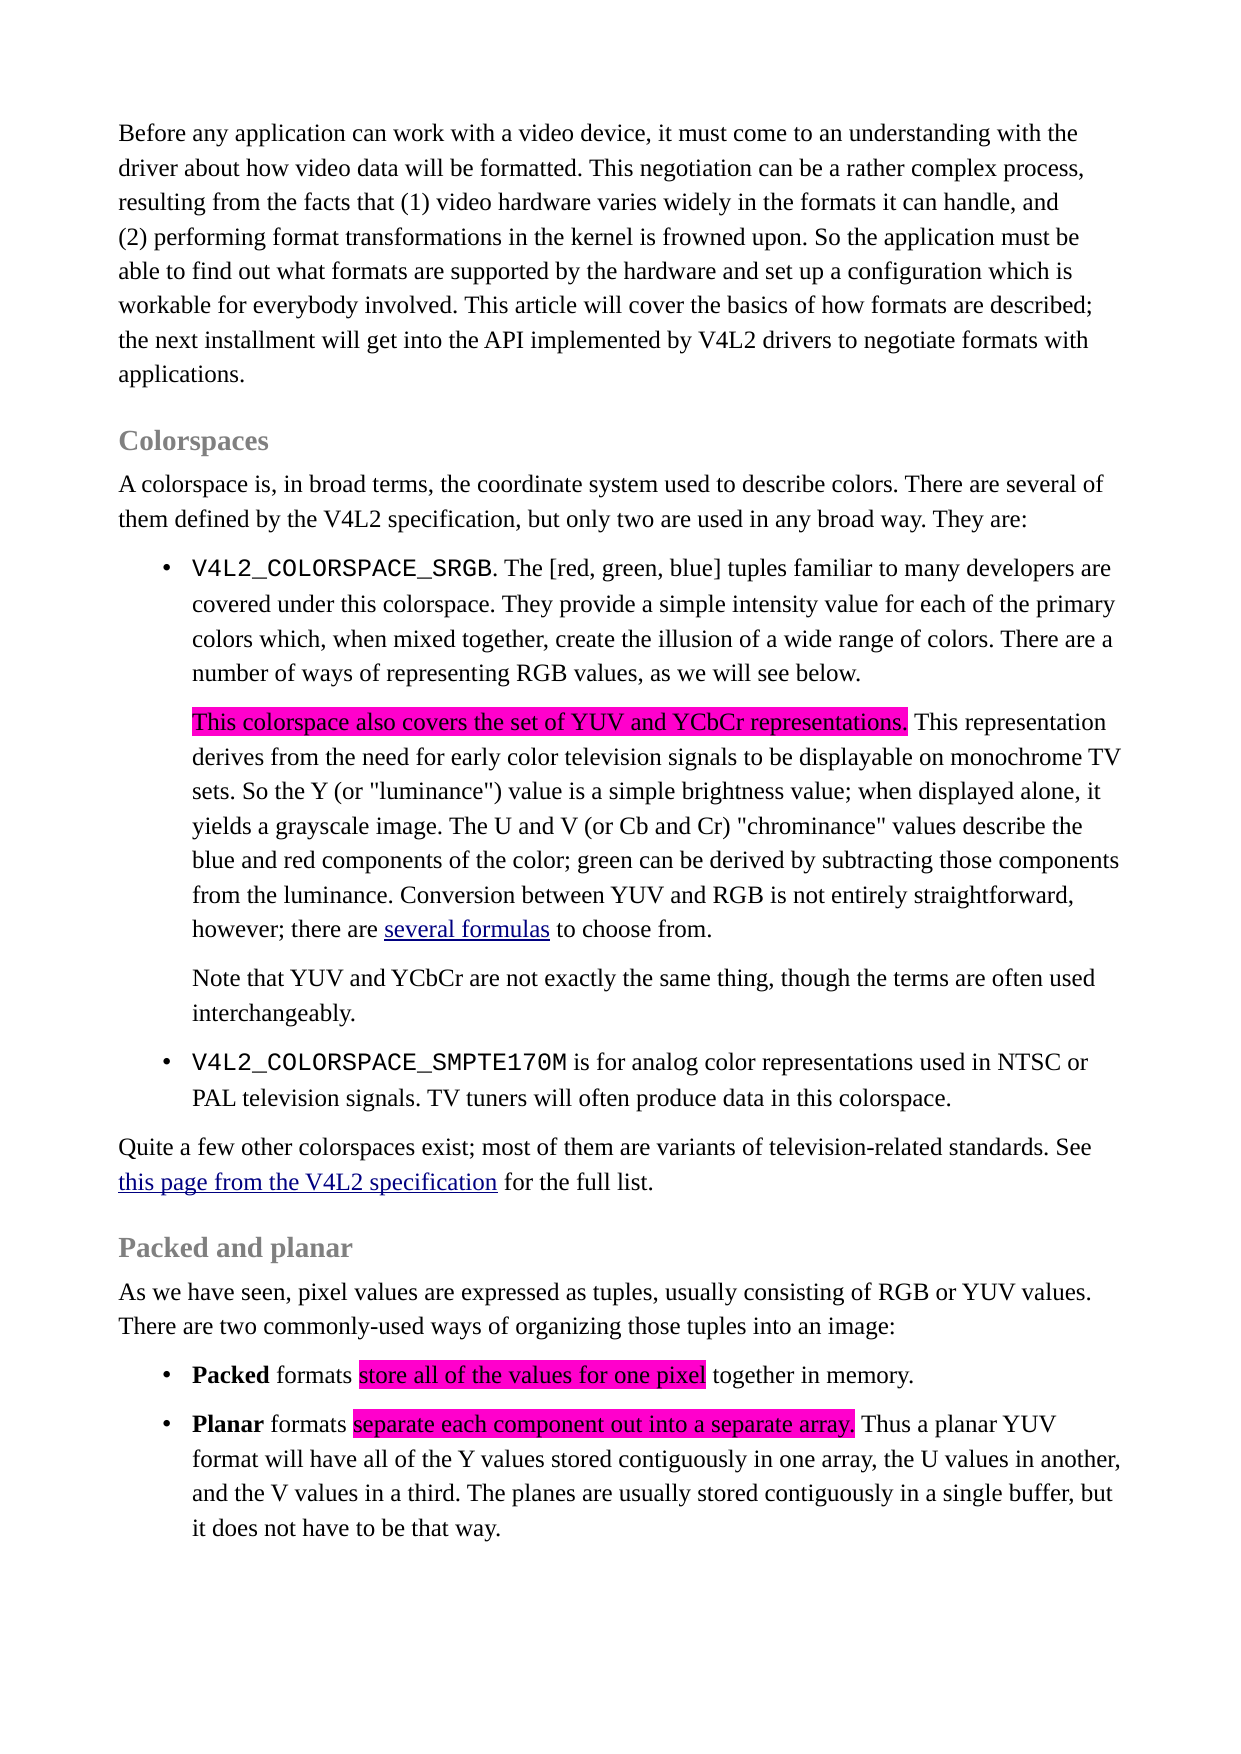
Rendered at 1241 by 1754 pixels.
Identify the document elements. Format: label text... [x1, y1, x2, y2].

list Planar formats separate each component out into a separate array. Thus a planar YUV format will have all of the Y values stored contiguously in one array, the U values in another, and the V values in a third. The planes are usually stored contiguously in a single buffer, but it does not have to be that way. [162, 1409, 1122, 1541]
text As we have seen, pixel values are expressed as tuples, usually consisting of RGB or YUV values. There are two commonly-used ways of organizing those tuples into an image: [118, 1277, 1122, 1340]
list This colorspace also covers the set of YUV and YCbCr representations. This representation derives from the need for early color television signals to be displayable on monochrome TV sets. So the Y (or "luminance") value is a simple brightness value; when displayed alone, it yields a grayscale image. The U and V (or Cb and Cr) "chrominance" values describe the blue and red components of the color; green can be derived by subtracting those components from the luminance. Conversion between YUV and RGB is not entirely straightforward, however; there are several formulas to choose from. [162, 707, 1122, 943]
list Note that YUV and YCbCr are not exactly the same thing, though the terms are often used interchangeably. [162, 963, 1122, 1026]
text A colorspace is, in broad terms, the coordinate system used to describe colors. There are several of them defined by the V4L2 specification, but only two are used in any broad way. They are: [118, 469, 1122, 532]
list V4L2_COLORSPACE_SMPTE170M is for analog color representations used in NTSC or PAL television signals. TV tuners will often produce data in this colorspace. [162, 1047, 1122, 1112]
list Packed formats store all of the values for one pixel together in memory. [162, 1360, 1122, 1389]
text Quite a few other colorspaces exist; most of them are variants of television-related standards. See this page from the V4L2 specification for the full list. [118, 1132, 1122, 1196]
text Before any application can work with a video device, it must come to an understanding with the driver about how video data will be formatted. This negotiation can be a rather complex process, resulting from the facts that (1) video hardware varies widely in the formats it can handle, and (2) performing format transformations in the kernel is frowned upon. So the application must be able to find out what formats are supported by the hardware and set up a configuration which is workable for everybody involved. This article will cover the basics of how formats are described; the next installment will get into the API implemented by V4L2 drivers to negotiate formats with applications. [118, 118, 1122, 388]
subtitle Colorspaces [118, 423, 1122, 457]
list V4L2_COLORSPACE_SRGB. The [red, green, blue] tuples familiar to many developers are covered under this colorspace. They provide a simple intensity value for each of the primary colors which, when mixed together, create the illusion of a wide range of colors. There are a number of ways of representing RGB values, as we will see below. [162, 553, 1122, 687]
subtitle Packed and planar [118, 1231, 1122, 1264]
